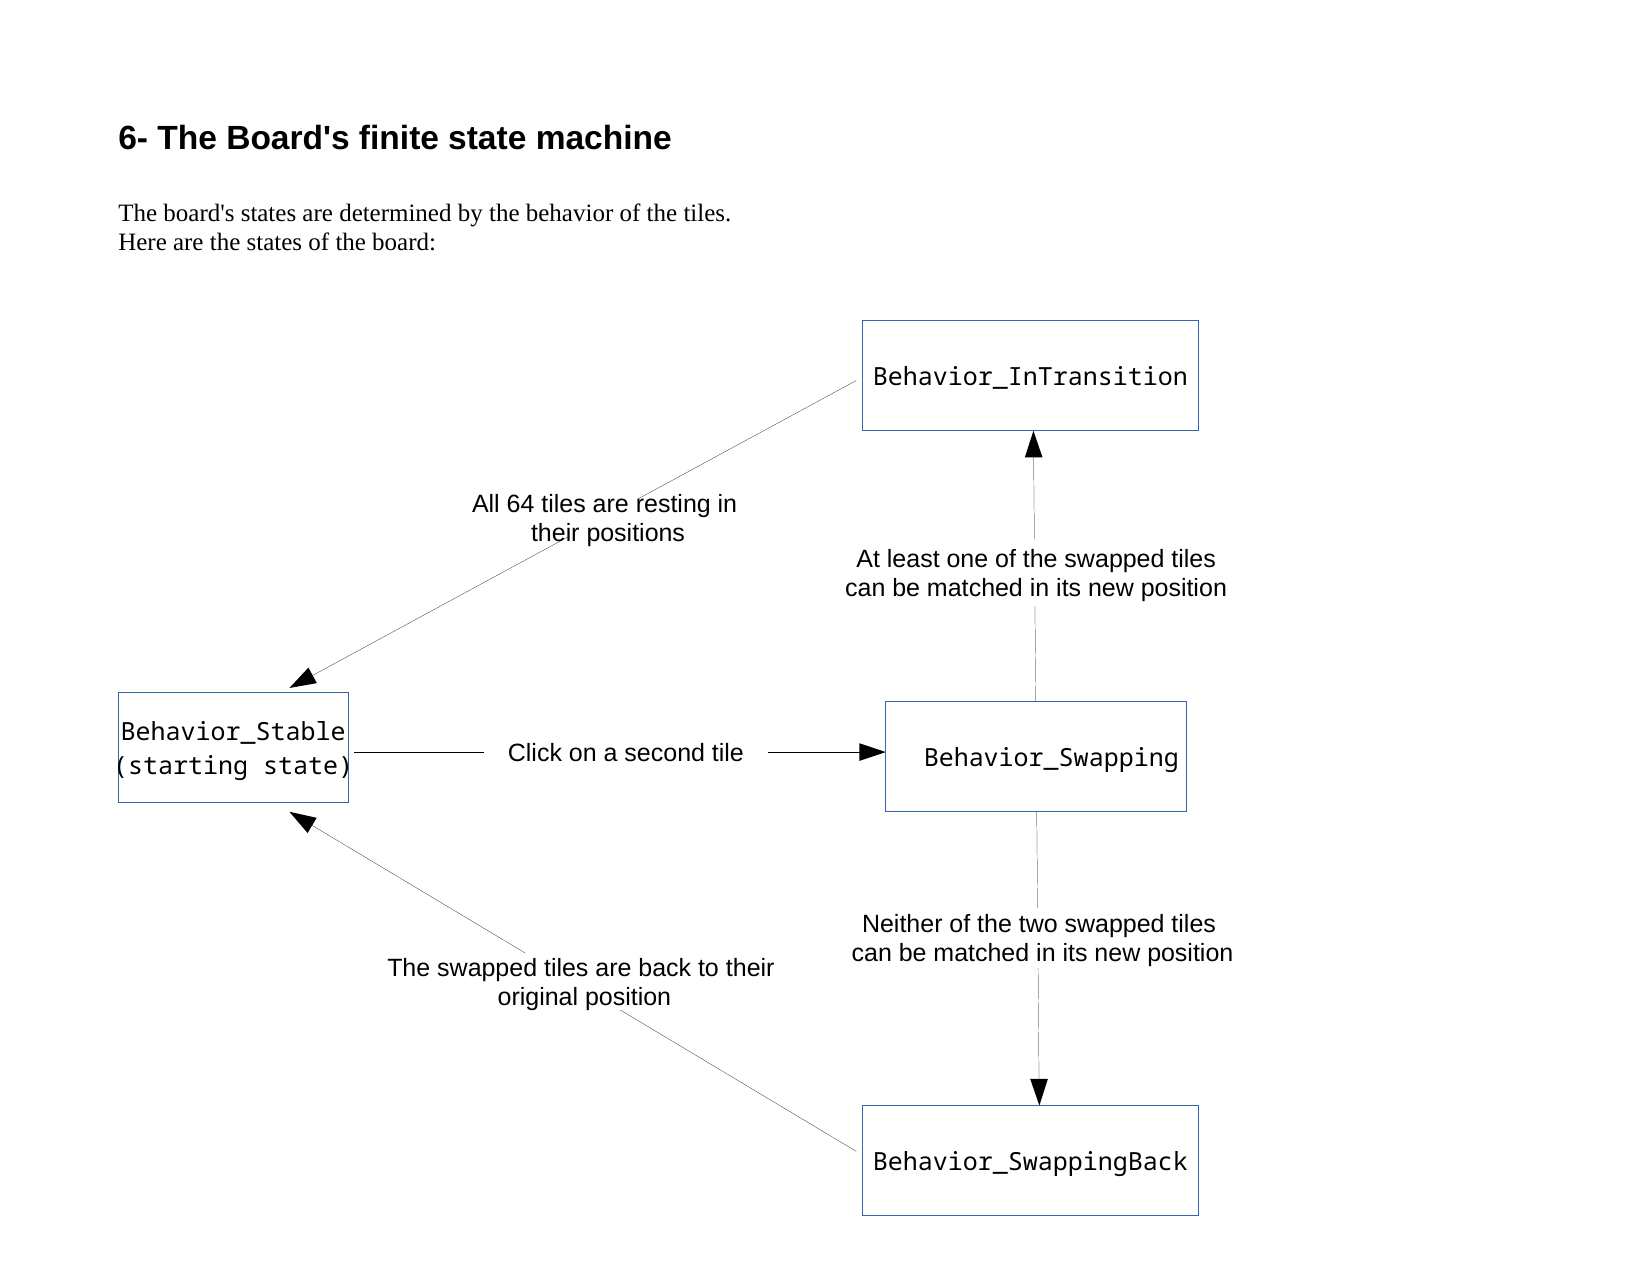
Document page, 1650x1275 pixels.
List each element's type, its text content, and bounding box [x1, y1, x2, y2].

text Here are the states of the board: [118, 227, 1532, 256]
subtitle 6- The Board's finite state machine [118, 118, 1532, 157]
text The board's states are determined by the behavior of the tiles. [118, 198, 1532, 227]
